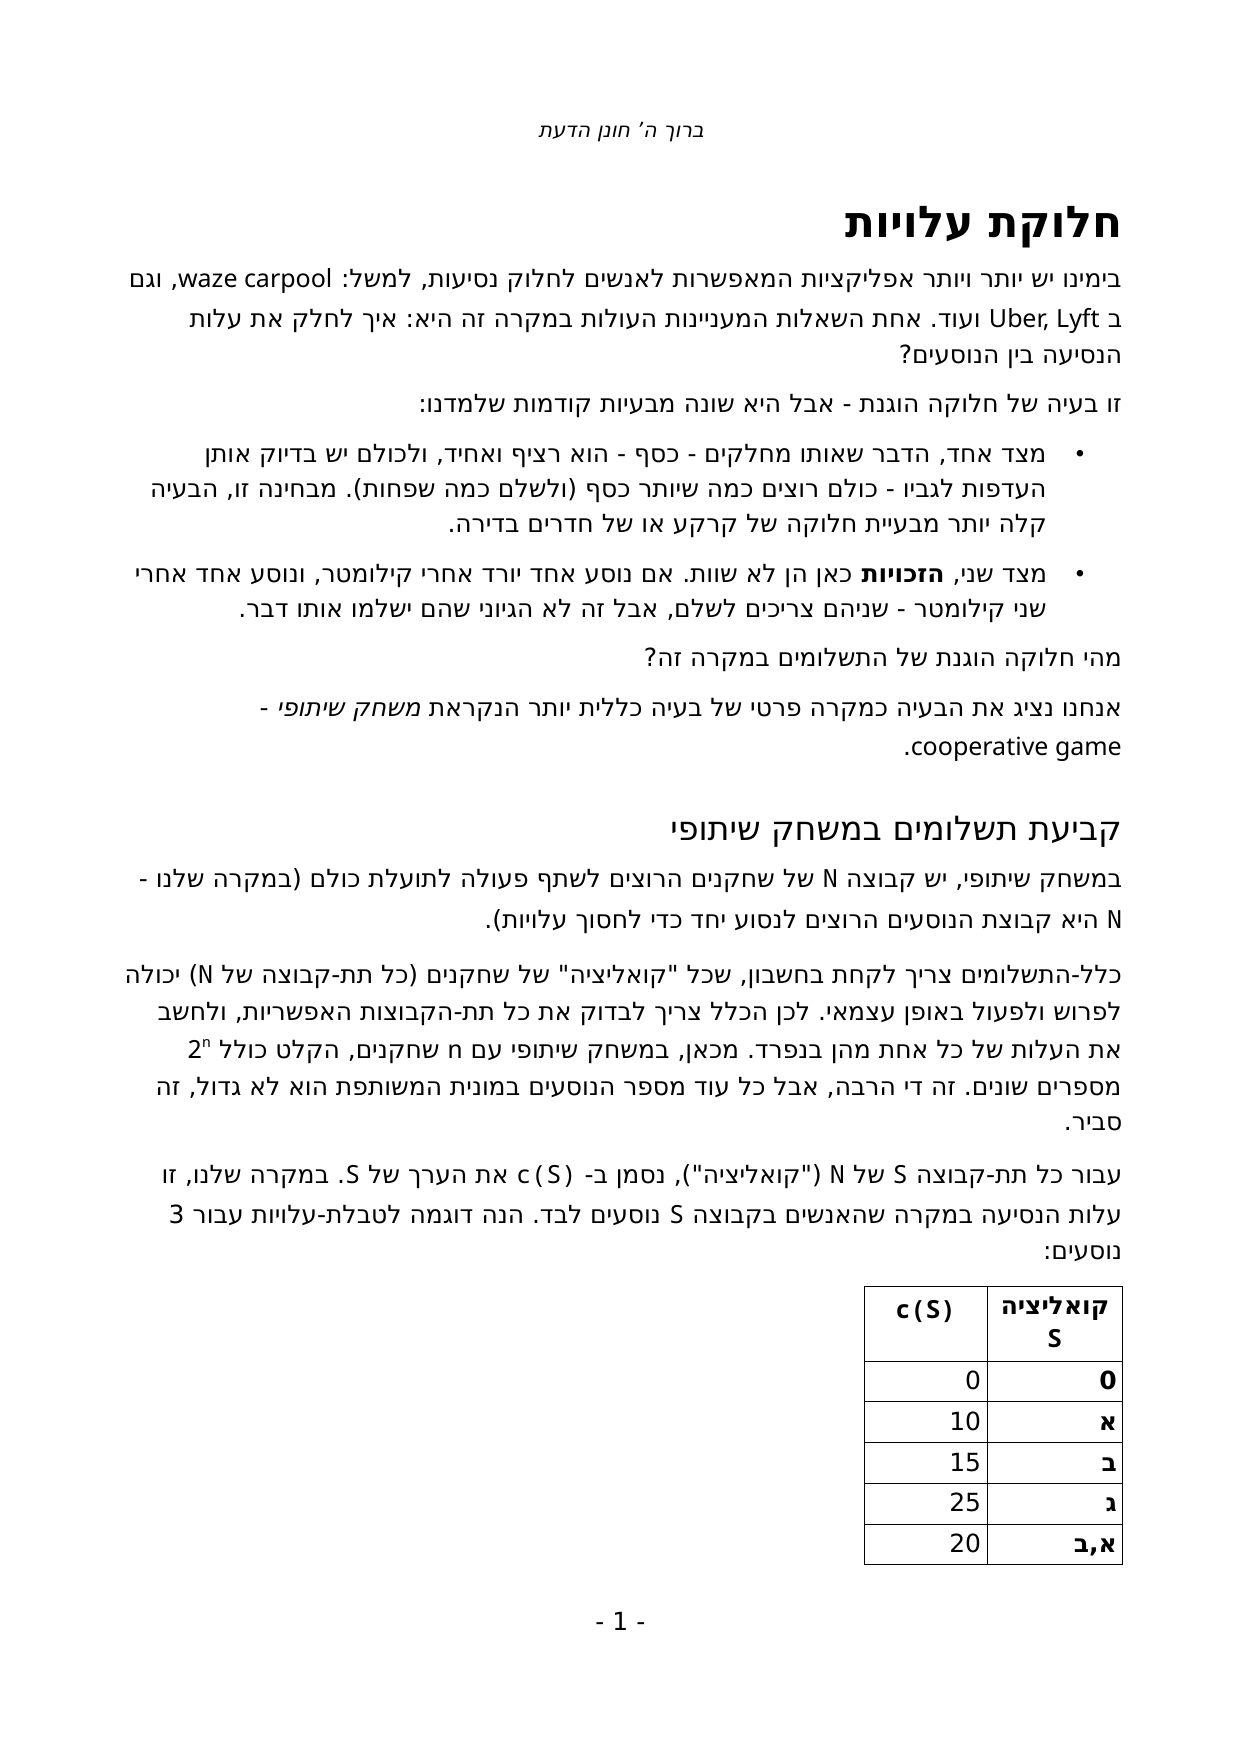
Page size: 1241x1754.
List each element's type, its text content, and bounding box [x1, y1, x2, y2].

table_cell א [988, 1402, 1122, 1442]
table_header קואליציה S [988, 1287, 1122, 1361]
subtitle קביעת תשלומים במשחק שיתופי [118, 809, 1122, 848]
table_header c(S) [865, 1287, 987, 1361]
table_cell 15 [865, 1443, 987, 1483]
table_cell 0 [865, 1362, 987, 1401]
subtitle חלוקת עלויות [118, 197, 1122, 248]
text כלל-התשלומים צריך לקחת בחשבון, שכל "קואליציה" של שחקנים (כל תת-קבוצה של N) יכולה לפרוש ולפעול באופן עצמאי. לכן הכלל צריך לבדוק את כל תת-הקבוצות האפשריות, ולחשב את העלות של כל אחת מהן בנפרד. מכאן, במשחק שיתופי עם n שחקנים, הקלט כולל 2n מספרים שונים. זה די הרבה, אבל כל עוד מספר הנוסעים במונית המשותפת הוא לא גדול, זה סביר. [118, 957, 1122, 1136]
text במשחק שיתופי, יש קבוצה N של שחקנים הרוצים לשתף פעולה לתועלת כולם (במקרה שלנו - N היא קבוצת הנוסעים הרוצים לנסוע יחד כדי לחסוך עלויות). [118, 861, 1122, 936]
table_cell 20 [865, 1525, 987, 1564]
list מצד שני, הזכויות כאן הן לא שוות. אם נוסע אחד יורד אחרי קילומטר, ונוסע אחד אחרי שני קילומטר - שניהם צריכים לשלם, אבל זה לא הגיוני שהם ישלמו אותו דבר. [118, 559, 1084, 623]
table_cell ב [988, 1443, 1122, 1483]
text בימינו יש יותר ויותר אפליקציות המאפשרות לאנשים לחלוק נסיעות, למשל: waze carpool, וגם ב Uber, Lyft ועוד. אחת השאלות המעניינות העולות במקרה זה היא: איך לחלק את עלות הנסיעה בין הנוסעים? [118, 260, 1122, 369]
table_cell ג [988, 1484, 1122, 1523]
table_cell א,ב [988, 1525, 1122, 1564]
text עבור כל תת-קבוצה S של N ("קואליציה"), נסמן ב- c(S) את הערך של S. במקרה שלנו, זו עלות הנסיעה במקרה שהאנשים בקבוצה S נוסעים לבד. הנה דוגמה לטבלת-עלויות עבור 3 נוסעים: [118, 1156, 1122, 1265]
text אנחנו נציג את הבעיה כמקרה פרטי של בעיה כללית יותר הנקראת משחק שיתופי - cooperative game. [118, 693, 1122, 763]
text מהי חלוקה הוגנת של התשלומים במקרה זה? [118, 643, 1122, 673]
table_cell 25 [865, 1484, 987, 1523]
list מצד אחד, הדבר שאותו מחלקים - כסף - הוא רציף ואחיד, ולכולם יש בדיוק אותן העדפות לגביו - כולם רוצים כמה שיותר כסף (ולשלם כמה שפחות). מבחינה זו, הבעיה קלה יותר מבעיית חלוקה של קרקע או של חדרים בדירה. [118, 439, 1084, 538]
table_cell 10 [865, 1402, 987, 1442]
table_cell 0 [988, 1362, 1122, 1401]
text זו בעיה של חלוקה הוגנת - אבל היא שונה מבעיות קודמות שלמדנו: [118, 390, 1122, 419]
